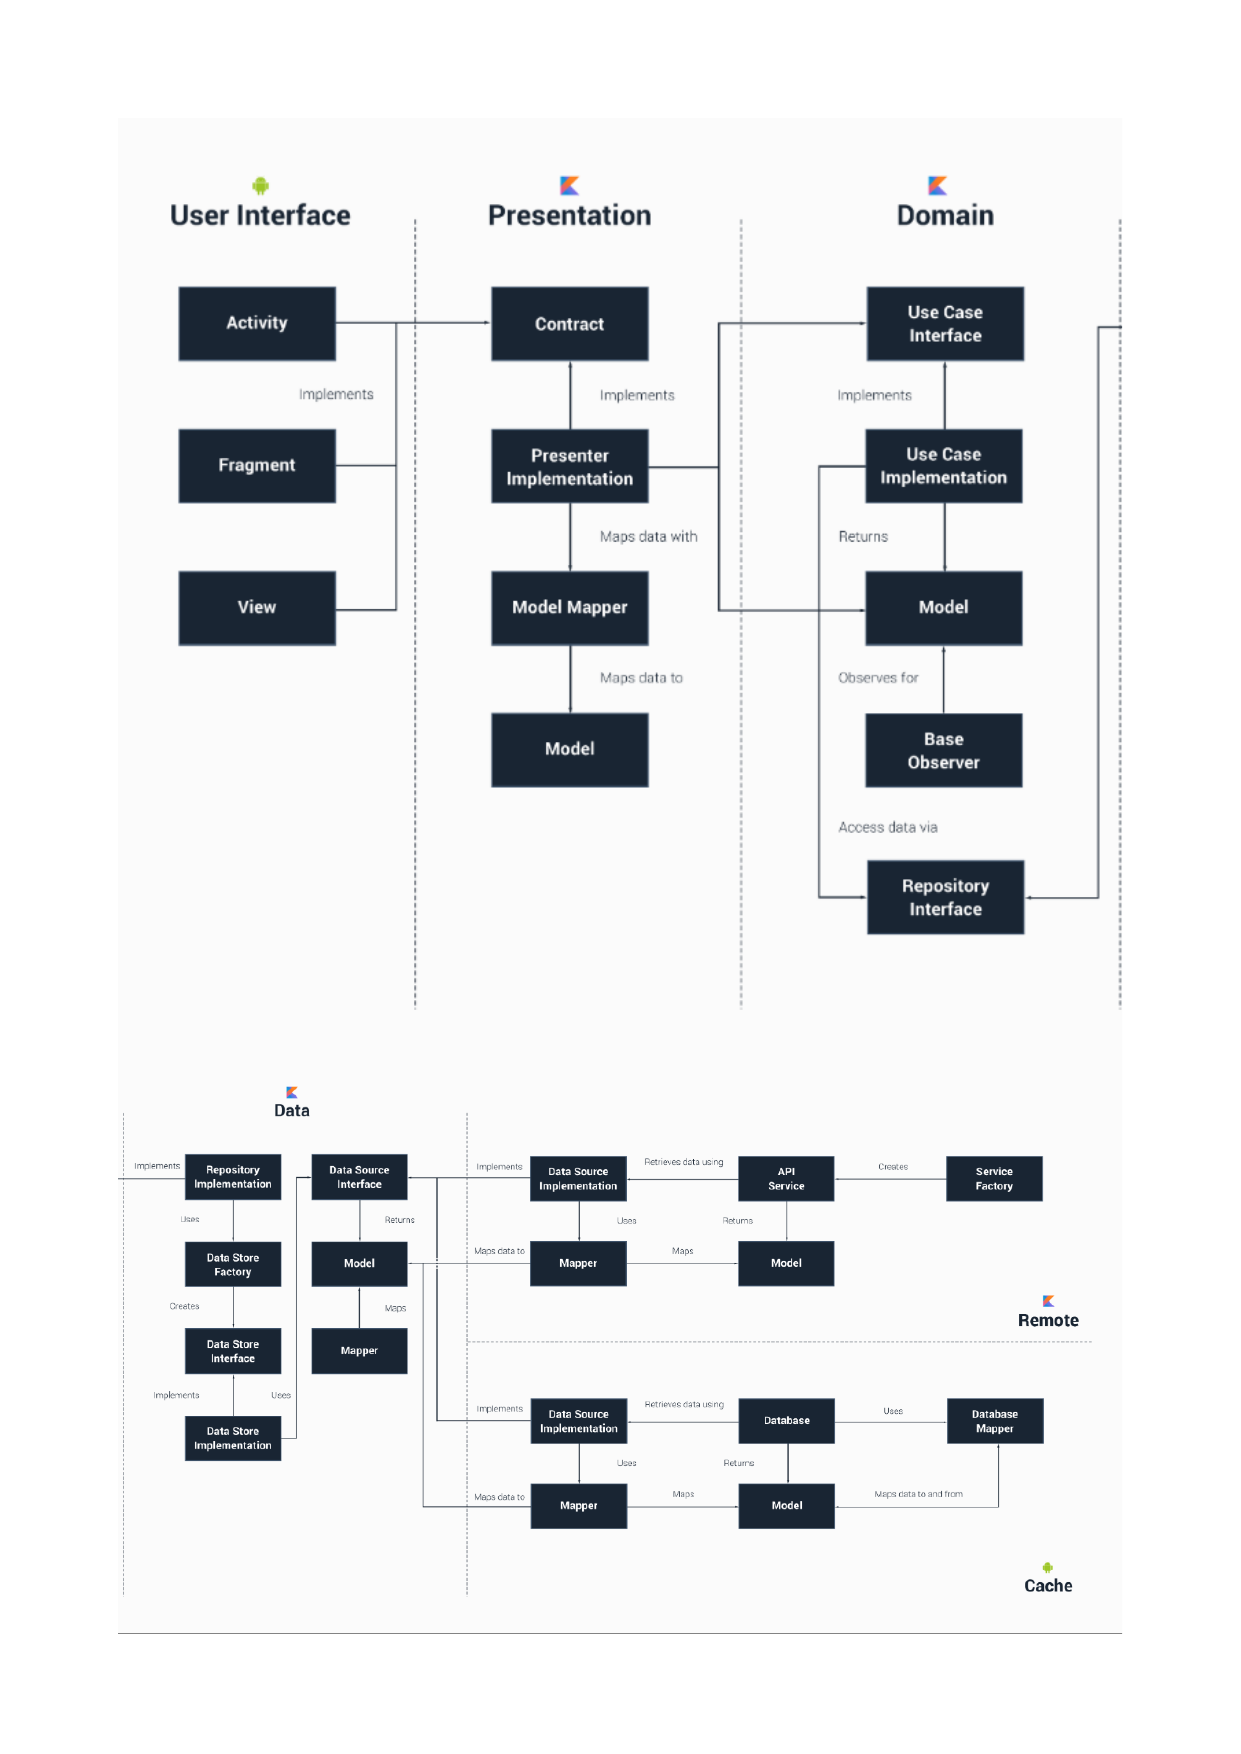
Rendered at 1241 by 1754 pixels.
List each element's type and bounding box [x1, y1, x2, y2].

picture [118, 118, 1123, 1634]
